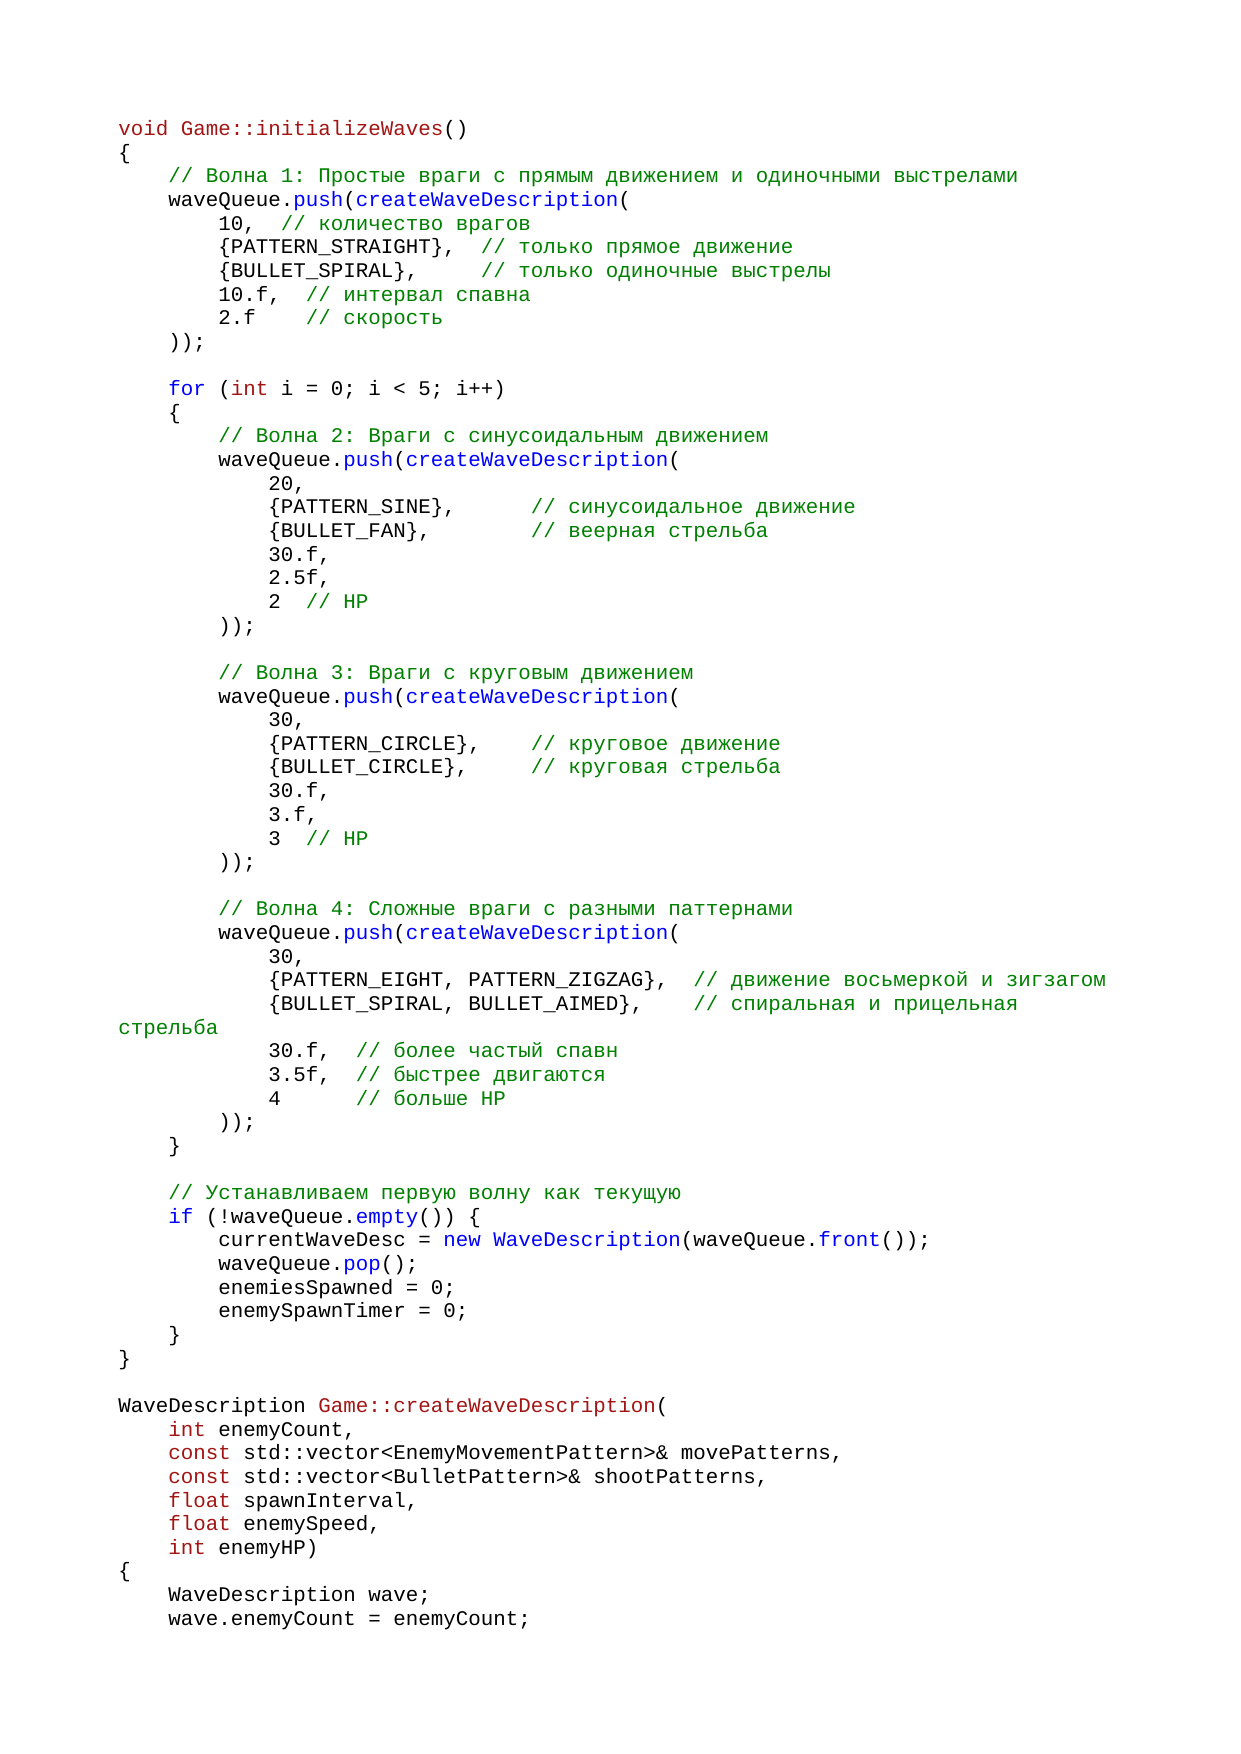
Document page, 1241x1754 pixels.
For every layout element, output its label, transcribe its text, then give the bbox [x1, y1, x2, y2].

text waveQueue.pop(); [118, 1253, 1122, 1277]
text )); [118, 1111, 1122, 1135]
text 2 // HP [118, 591, 1122, 615]
text {PATTERN_STRAIGHT}, // только прямое движение [118, 236, 1122, 260]
text // Волна 3: Враги с круговым движением [118, 662, 1122, 686]
text waveQueue.push(createWaveDescription( [118, 189, 1122, 213]
text 30.f, [118, 544, 1122, 567]
text {BULLET_CIRCLE}, // круговая стрельба [118, 757, 1122, 780]
text waveQueue.push(createWaveDescription( [118, 449, 1122, 473]
text )); [118, 851, 1122, 875]
text wave.enemyCount = enemyCount; [118, 1608, 1122, 1631]
text // Волна 4: Сложные враги с разными паттернами [118, 898, 1122, 922]
text waveQueue.push(createWaveDescription( [118, 686, 1122, 709]
text )); [118, 331, 1122, 354]
text {PATTERN_CIRCLE}, // круговое движение [118, 733, 1122, 757]
text {PATTERN_SINE}, // синусоидальное движение [118, 496, 1122, 520]
text currentWaveDesc = new WaveDescription(waveQueue.front()); [118, 1229, 1122, 1253]
text 4 // больше HP [118, 1088, 1122, 1111]
text float enemySpeed, [118, 1513, 1122, 1537]
text { [118, 1561, 1122, 1584]
text for (int i = 0; i < 5; i++) [118, 378, 1122, 402]
text {PATTERN_EIGHT, PATTERN_ZIGZAG}, // движение восьмеркой и зигзагом [118, 969, 1122, 993]
text 2.5f, [118, 567, 1122, 591]
text if (!waveQueue.empty()) { [118, 1206, 1122, 1229]
text 30.f, [118, 780, 1122, 804]
text int enemyHP) [118, 1537, 1122, 1561]
text {BULLET_SPIRAL, BULLET_AIMED}, // спиральная и прицельная стрельба [118, 993, 1122, 1040]
text { [118, 142, 1122, 165]
text { [118, 402, 1122, 426]
text 10, // количество врагов [118, 213, 1122, 236]
text )); [118, 615, 1122, 638]
text float spawnInterval, [118, 1489, 1122, 1513]
text 3.f, [118, 804, 1122, 827]
text // Волна 2: Враги с синусоидальным движением [118, 426, 1122, 449]
text 30, [118, 709, 1122, 733]
text 3 // HP [118, 827, 1122, 851]
text 20, [118, 473, 1122, 496]
text 30, [118, 946, 1122, 969]
text enemiesSpawned = 0; [118, 1277, 1122, 1300]
text const std::vector<EnemyMovementPattern>& movePatterns, [118, 1442, 1122, 1466]
text WaveDescription Game::createWaveDescription( [118, 1395, 1122, 1419]
text // Устанавливаем первую волну как текущую [118, 1182, 1122, 1206]
text } [118, 1324, 1122, 1348]
text 30.f, // более частый спавн [118, 1040, 1122, 1064]
text void Game::initializeWaves() [118, 118, 1122, 142]
text } [118, 1348, 1122, 1371]
text } [118, 1135, 1122, 1158]
text enemySpawnTimer = 0; [118, 1300, 1122, 1324]
text int enemyCount, [118, 1419, 1122, 1442]
text 10.f, // интервал спавна [118, 284, 1122, 307]
text const std::vector<BulletPattern>& shootPatterns, [118, 1466, 1122, 1489]
text 2.f // скорость [118, 307, 1122, 331]
text waveQueue.push(createWaveDescription( [118, 922, 1122, 946]
text 3.5f, // быстрее двигаются [118, 1064, 1122, 1088]
text {BULLET_SPIRAL}, // только одиночные выстрелы [118, 260, 1122, 284]
text {BULLET_FAN}, // веерная стрельба [118, 520, 1122, 544]
text // Волна 1: Простые враги с прямым движением и одиночными выстрелами [118, 165, 1122, 189]
text WaveDescription wave; [118, 1584, 1122, 1608]
